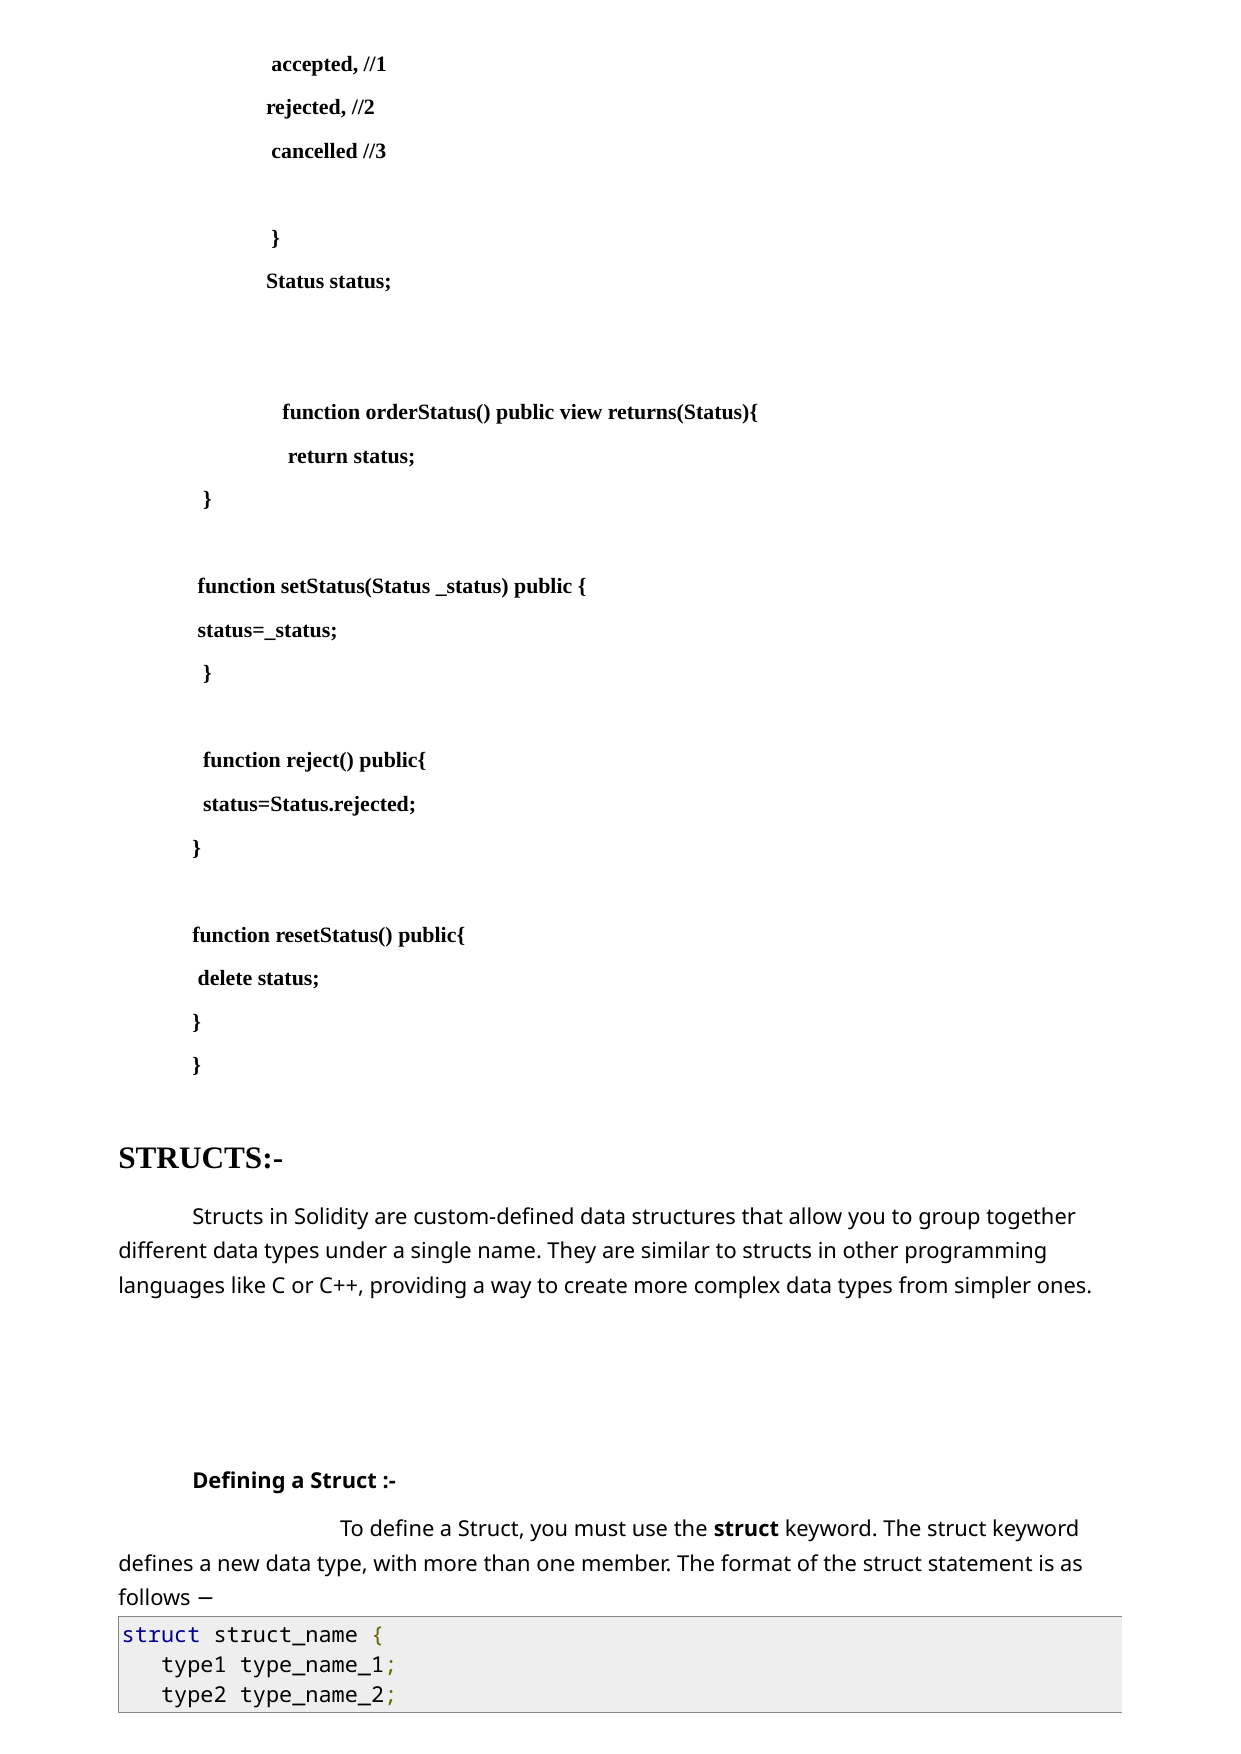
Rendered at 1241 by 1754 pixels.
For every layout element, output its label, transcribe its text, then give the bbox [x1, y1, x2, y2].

text cancelled //3 [118, 138, 1122, 163]
text Status status; [118, 268, 1122, 294]
text delete status; [118, 965, 1122, 990]
text return status; [118, 443, 1122, 468]
text function reject() public{ [118, 747, 1122, 773]
text } [118, 486, 1122, 511]
text STRUCTS:- [118, 1139, 1122, 1175]
text } [118, 1052, 1122, 1077]
text Structs in Solidity are custom-defined data structures that allow you to group together different data types under a single name. They are similar to structs in other programming languages like C or C++, providing a way to create more complex data types from simpler ones. [118, 1195, 1122, 1299]
text function orderStatus() public view returns(Status){ [118, 399, 1122, 424]
text To define a Struct, you must use the struct keyword. The struct keyword defines a new data type, with more than one member. The format of the struct statement is as follows − [118, 1513, 1122, 1612]
text function resetStatus() public{ [118, 922, 1122, 947]
text rejected, //2 [118, 94, 1122, 119]
text status=_status; [118, 617, 1122, 642]
text function setStatus(Status _status) public { [118, 573, 1122, 598]
text } [118, 660, 1122, 686]
text } [118, 1009, 1122, 1034]
text struct struct_name { [119, 1617, 1122, 1646]
text status=Status.rejected; [118, 791, 1122, 816]
text } [118, 834, 1122, 860]
text accepted, //1 [118, 51, 1122, 76]
text type1 type_name_1; [119, 1646, 1122, 1676]
text } [118, 225, 1122, 250]
text type2 type_name_2; [119, 1676, 1122, 1712]
text Defining a Struct :- [118, 1465, 1122, 1494]
